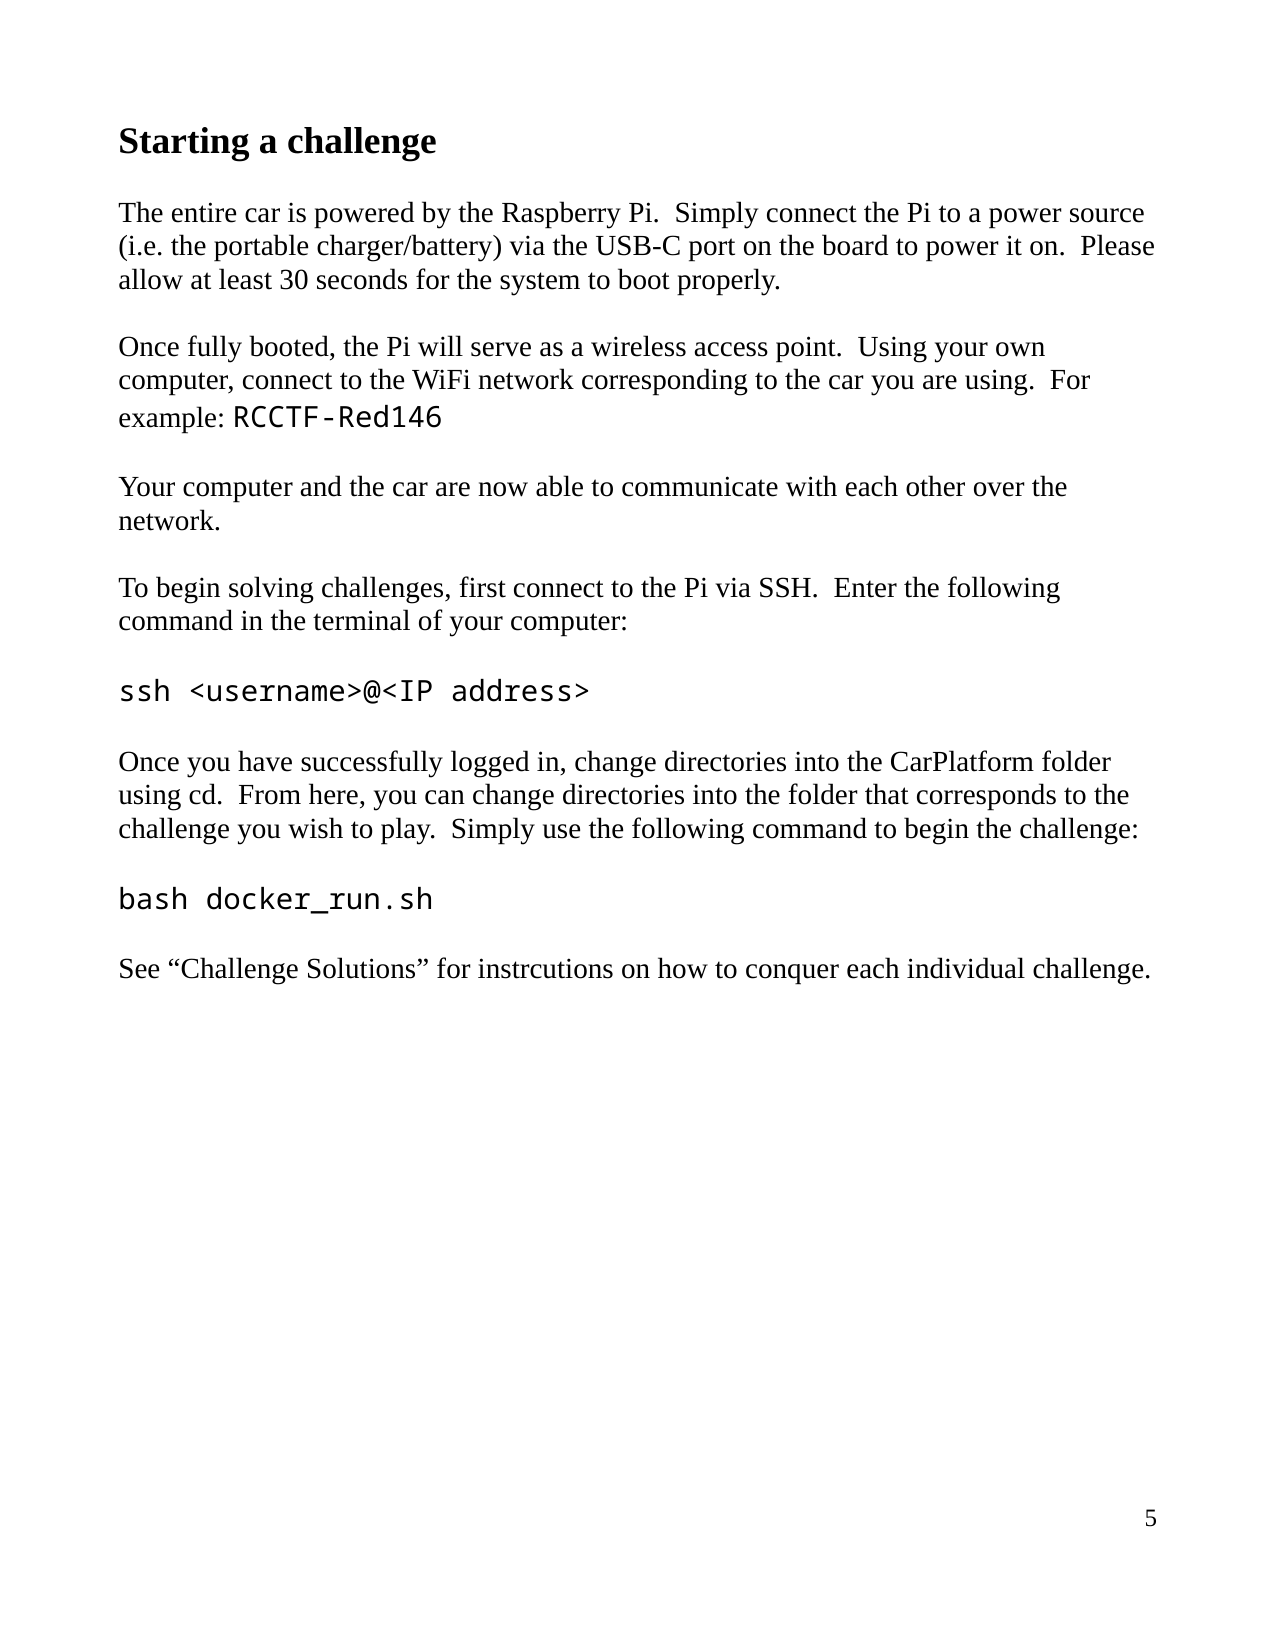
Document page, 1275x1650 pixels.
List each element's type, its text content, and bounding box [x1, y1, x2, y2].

text Once fully booted, the Pi will serve as a wireless access point. Using your own computer, connect to the WiFi network corresponding to the car you are using. For example: RCCTF-Red146 [118, 329, 1157, 436]
text Once you have successfully logged in, change directories into the CarPlatform folder using cd. From here, you can change directories into the folder that corresponds to the challenge you wish to play. Simply use the following command to begin the challenge: [118, 744, 1157, 844]
text Starting a challenge [118, 118, 1157, 161]
text ssh <username>@<IP address> [118, 671, 1157, 710]
text To begin solving challenges, first connect to the Pi via SSH. Enter the following command in the terminal of your computer: [118, 570, 1157, 637]
text Your computer and the car are now able to communicate with each other over the network. [118, 469, 1157, 536]
text See “Challenge Solutions” for instrcutions on how to conquer each individual challenge. [118, 951, 1157, 985]
text bash docker_run.sh [118, 878, 1157, 918]
text The entire car is powered by the Raspberry Pi. Simply connect the Pi to a power source (i.e. the portable charger/battery) via the USB-C port on the board to power it on. Please allow at least 30 seconds for the system to boot properly. [118, 195, 1157, 295]
